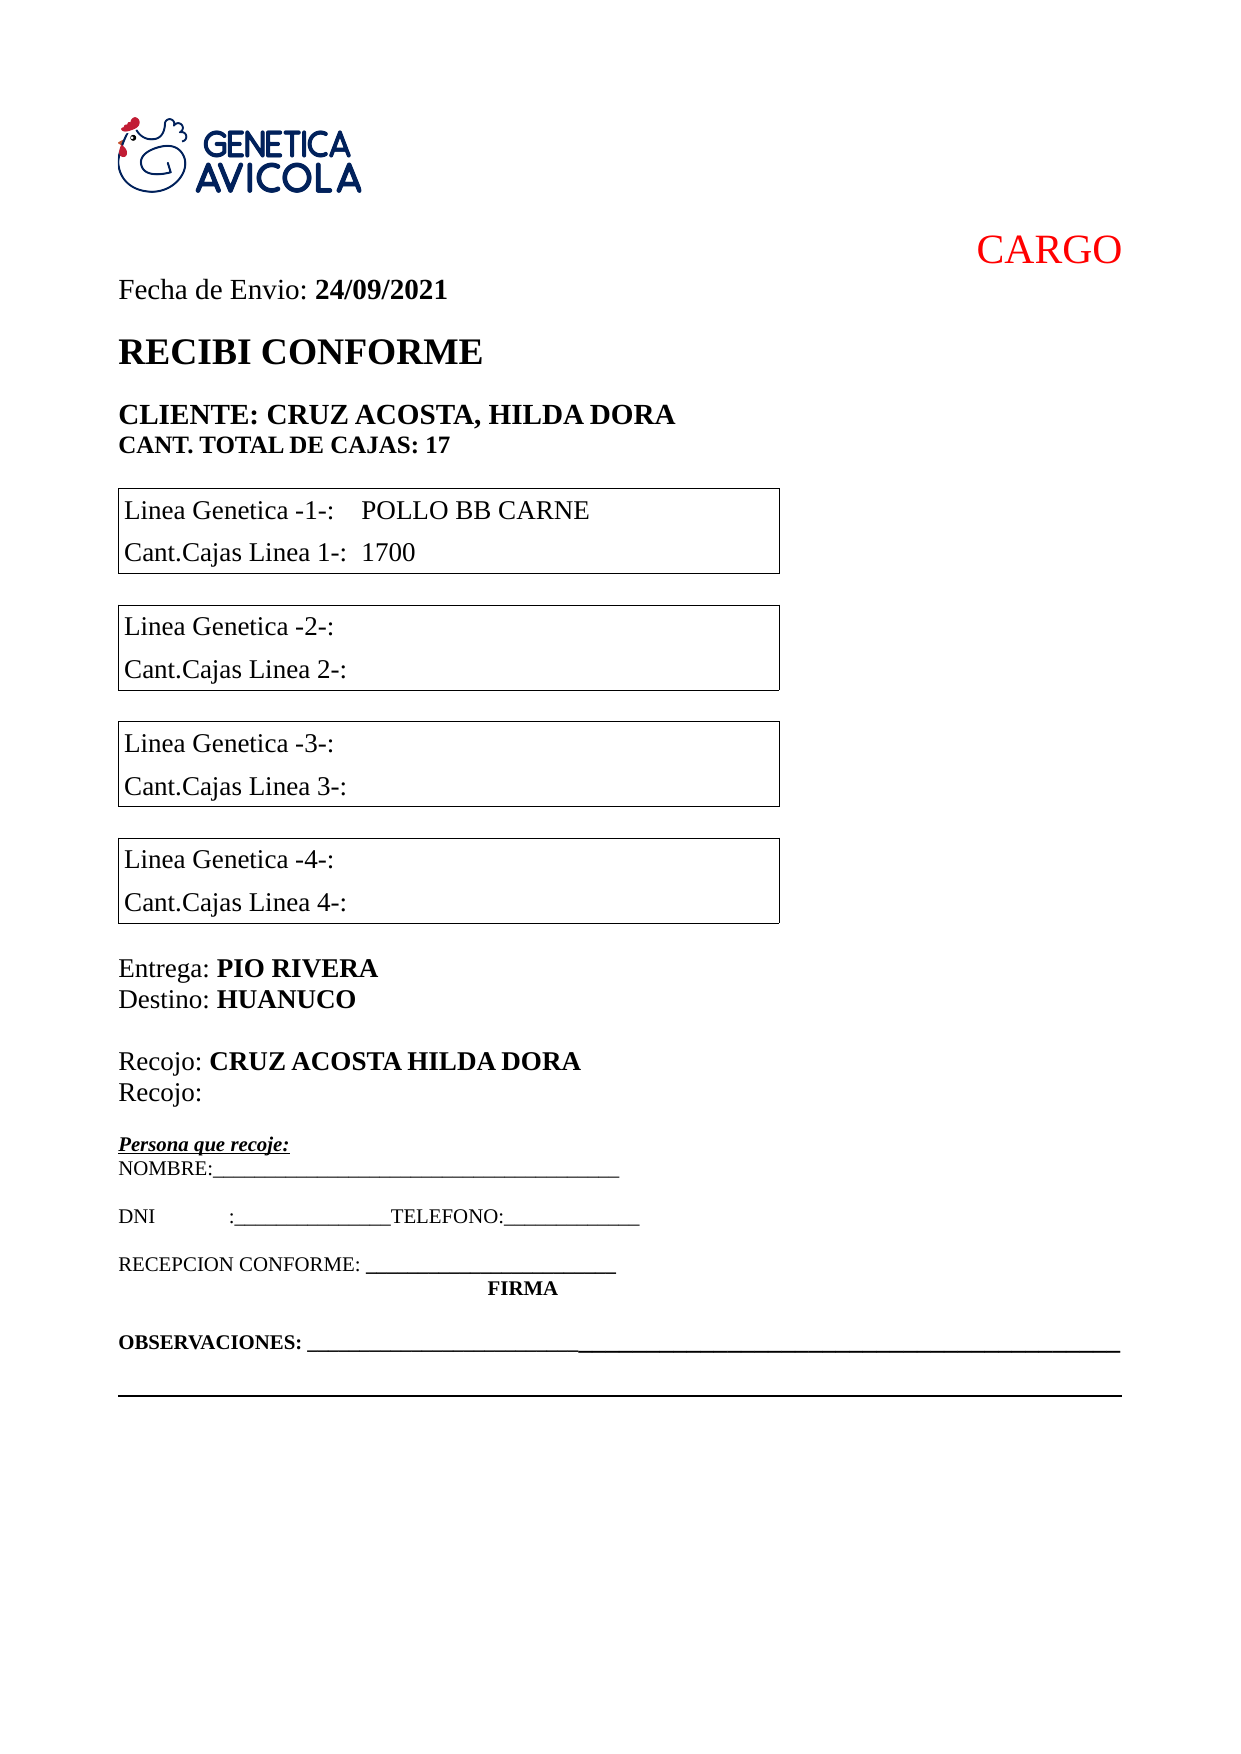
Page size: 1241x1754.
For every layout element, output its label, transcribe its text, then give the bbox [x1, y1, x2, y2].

text CLIENTE: CRUZ ACOSTA, HILDA DORA [118, 397, 1122, 431]
text CANT. TOTAL DE CAJAS: 17 [118, 431, 1122, 459]
table_cell [356, 606, 779, 647]
table_cell [118, 574, 356, 604]
table_cell [356, 691, 779, 721]
table_cell [356, 764, 779, 806]
text OBSERVACIONES: __________________________________________________________________ [118, 1324, 1122, 1355]
text RECEPCION CONFORME: ________________________ [118, 1252, 1122, 1276]
table_cell 1700 [356, 531, 779, 573]
table_cell Cant.Cajas Linea 4-: [119, 880, 356, 923]
table_header POLLO BB CARNE [356, 489, 779, 531]
text Destino: HUANUCO [118, 983, 1122, 1014]
table_cell Cant.Cajas Linea 3-: [119, 764, 356, 806]
text FIRMA [118, 1276, 1122, 1300]
table_header Linea Genetica -1-: [119, 489, 356, 531]
table_cell Cant.Cajas Linea 2-: [119, 647, 356, 690]
text Entrega: PIO RIVERA [118, 952, 1122, 983]
picture [117, 117, 362, 193]
table_cell [356, 647, 779, 690]
text RECIBI CONFORME [118, 330, 1122, 373]
table_cell Cant.Cajas Linea 1-: [119, 531, 356, 573]
text DNI :_______________TELEFONO:_____________ [118, 1204, 1122, 1228]
table_cell [118, 691, 356, 721]
table_cell Linea Genetica -2-: [119, 606, 356, 647]
table_cell Linea Genetica -3-: [119, 722, 356, 764]
table_cell Linea Genetica -4-: [119, 839, 356, 880]
text Fecha de Envio: 24/09/2021 [118, 272, 1122, 306]
table_cell [118, 807, 356, 838]
table_cell [356, 807, 779, 838]
text Recojo: [118, 1076, 1122, 1108]
table_cell [356, 839, 779, 880]
text CARGO [118, 224, 1122, 272]
table_cell [356, 722, 779, 764]
table_cell [356, 880, 779, 923]
text Recojo: CRUZ ACOSTA HILDA DORA [118, 1045, 1122, 1076]
table_cell [356, 574, 779, 604]
text Persona que recoje: [118, 1132, 1122, 1156]
text NOMBRE:_______________________________________ [118, 1156, 1122, 1180]
